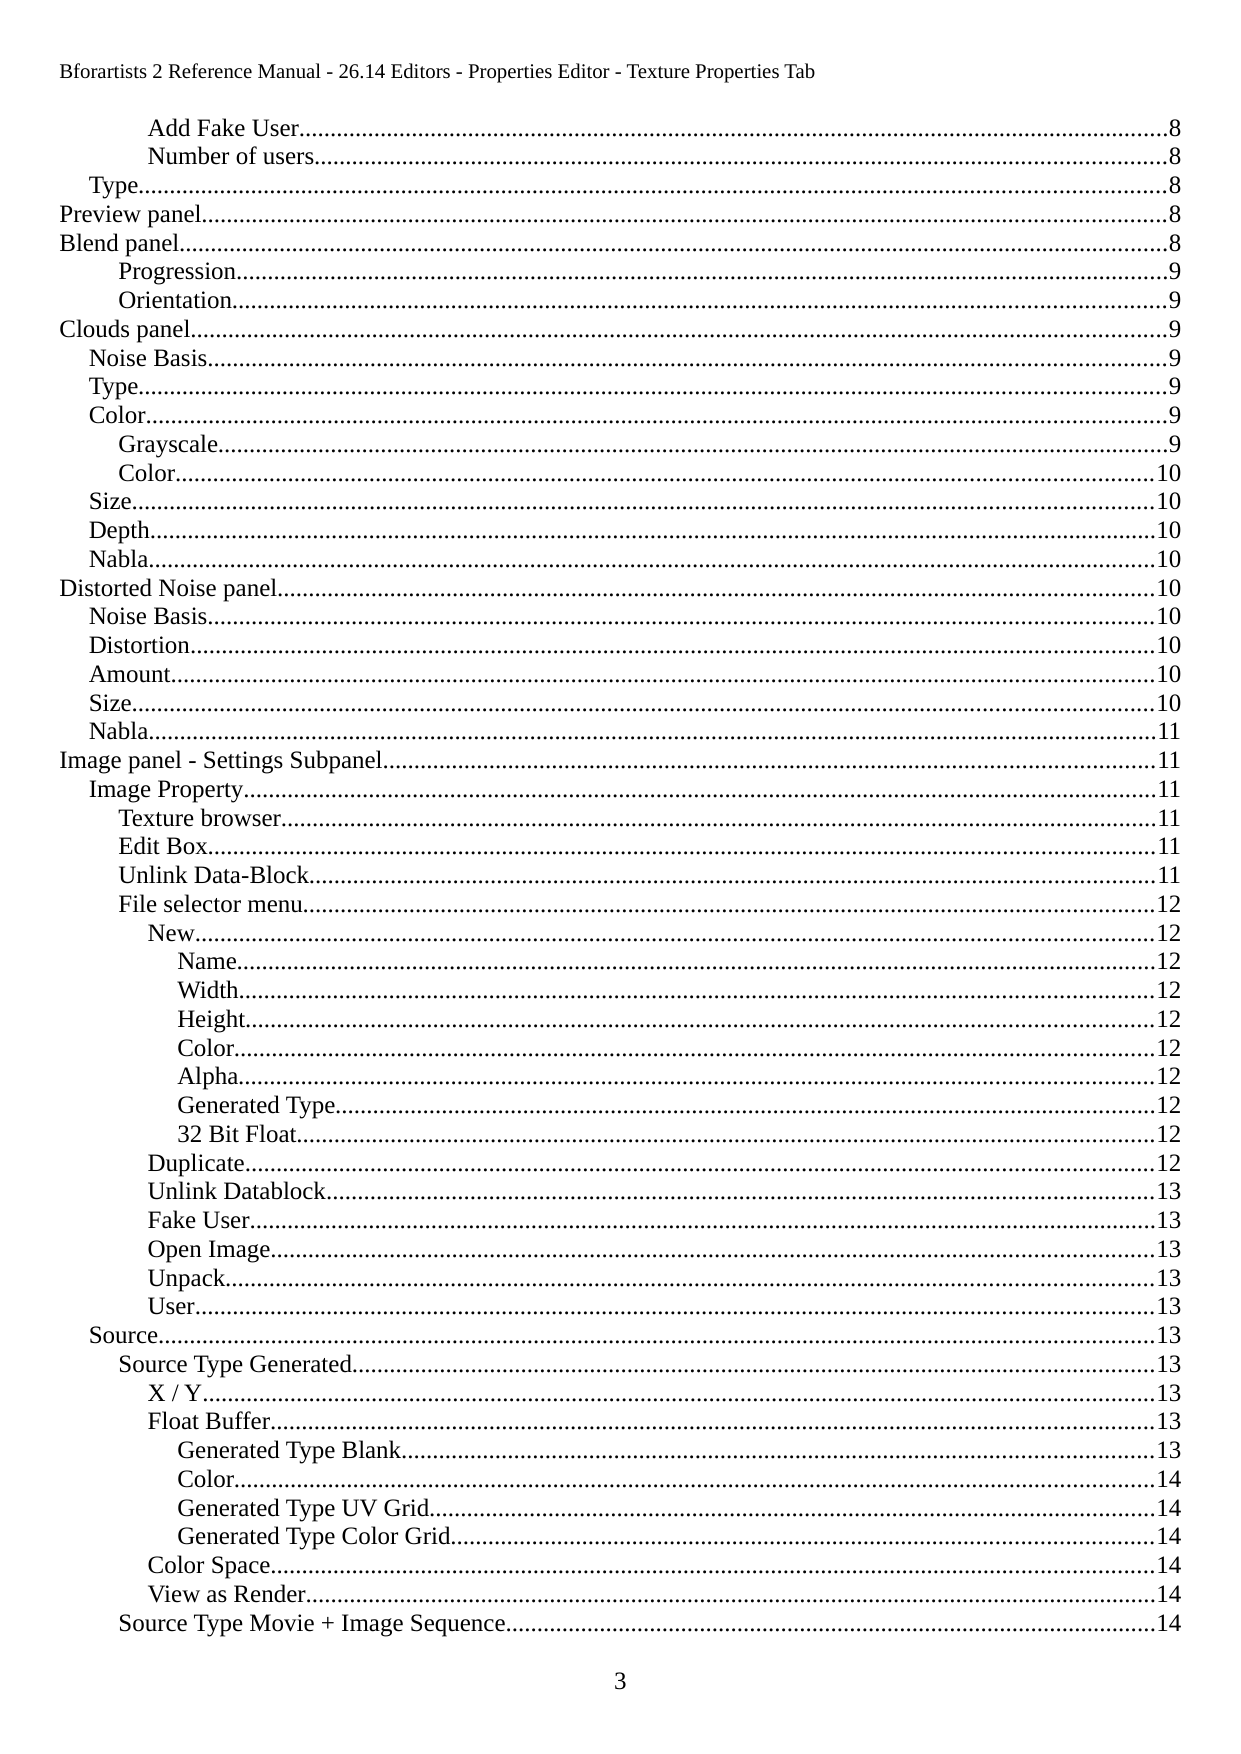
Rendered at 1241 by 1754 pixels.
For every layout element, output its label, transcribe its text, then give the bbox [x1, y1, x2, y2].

text Clouds panel 9 [59, 314, 1181, 343]
text Duplicate 12 [147, 1148, 1181, 1176]
text Source Type Movie + Image Sequence 14 [118, 1608, 1181, 1636]
text Unlink Datablock 13 [147, 1176, 1181, 1205]
text Float Buffer 13 [147, 1406, 1181, 1435]
text Color 10 [118, 458, 1181, 486]
text Generated Type Color Grid 14 [177, 1521, 1181, 1550]
text File selector menu 12 [118, 889, 1181, 918]
text Orientation 9 [118, 285, 1181, 314]
text Generated Type Blank 13 [177, 1435, 1181, 1464]
text 32 Bit Float 12 [177, 1119, 1181, 1148]
text Progression 9 [118, 256, 1181, 285]
text Width 12 [177, 975, 1181, 1004]
text Name 12 [177, 946, 1181, 975]
text Distortion 10 [88, 630, 1181, 659]
text Amount 10 [88, 659, 1181, 688]
text Color 12 [177, 1033, 1181, 1061]
text Unlink Data-Block 11 [118, 860, 1181, 889]
text New 12 [147, 918, 1181, 946]
text Source 13 [88, 1320, 1181, 1349]
text Color 14 [177, 1464, 1181, 1493]
text Generated Type 12 [177, 1090, 1181, 1119]
text Image panel - Settings Subpanel 11 [59, 745, 1181, 774]
text Number of users 8 [147, 141, 1181, 170]
text Nabla 10 [88, 544, 1181, 573]
text Generated Type UV Grid 14 [177, 1493, 1181, 1521]
text View as Render 14 [147, 1579, 1181, 1608]
text Texture browser 11 [118, 803, 1181, 831]
text Grayscale 9 [118, 429, 1181, 458]
text Noise Basis 10 [88, 601, 1181, 630]
text Unpack 13 [147, 1263, 1181, 1291]
text Open Image 13 [147, 1234, 1181, 1263]
text Size 10 [88, 486, 1181, 515]
text Edit Box 11 [118, 831, 1181, 860]
text Source Type Generated 13 [118, 1349, 1181, 1378]
text Depth 10 [88, 515, 1181, 544]
text Fake User 13 [147, 1205, 1181, 1234]
text Color Space 14 [147, 1550, 1181, 1579]
text User 13 [147, 1291, 1181, 1320]
text Blend panel 8 [59, 228, 1181, 256]
text Add Fake User 8 [147, 113, 1181, 141]
text Preview panel 8 [59, 199, 1181, 228]
text Nabla 11 [88, 716, 1181, 745]
text Size 10 [88, 688, 1181, 716]
text Alpha 12 [177, 1061, 1181, 1090]
text Type 9 [88, 371, 1181, 400]
text Type 8 [88, 170, 1181, 199]
text Height 12 [177, 1004, 1181, 1033]
text X / Y 13 [147, 1378, 1181, 1406]
text Image Property 11 [88, 774, 1181, 803]
text Distorted Noise panel 10 [59, 573, 1181, 601]
text Color 9 [88, 400, 1181, 429]
text Noise Basis 9 [88, 343, 1181, 371]
